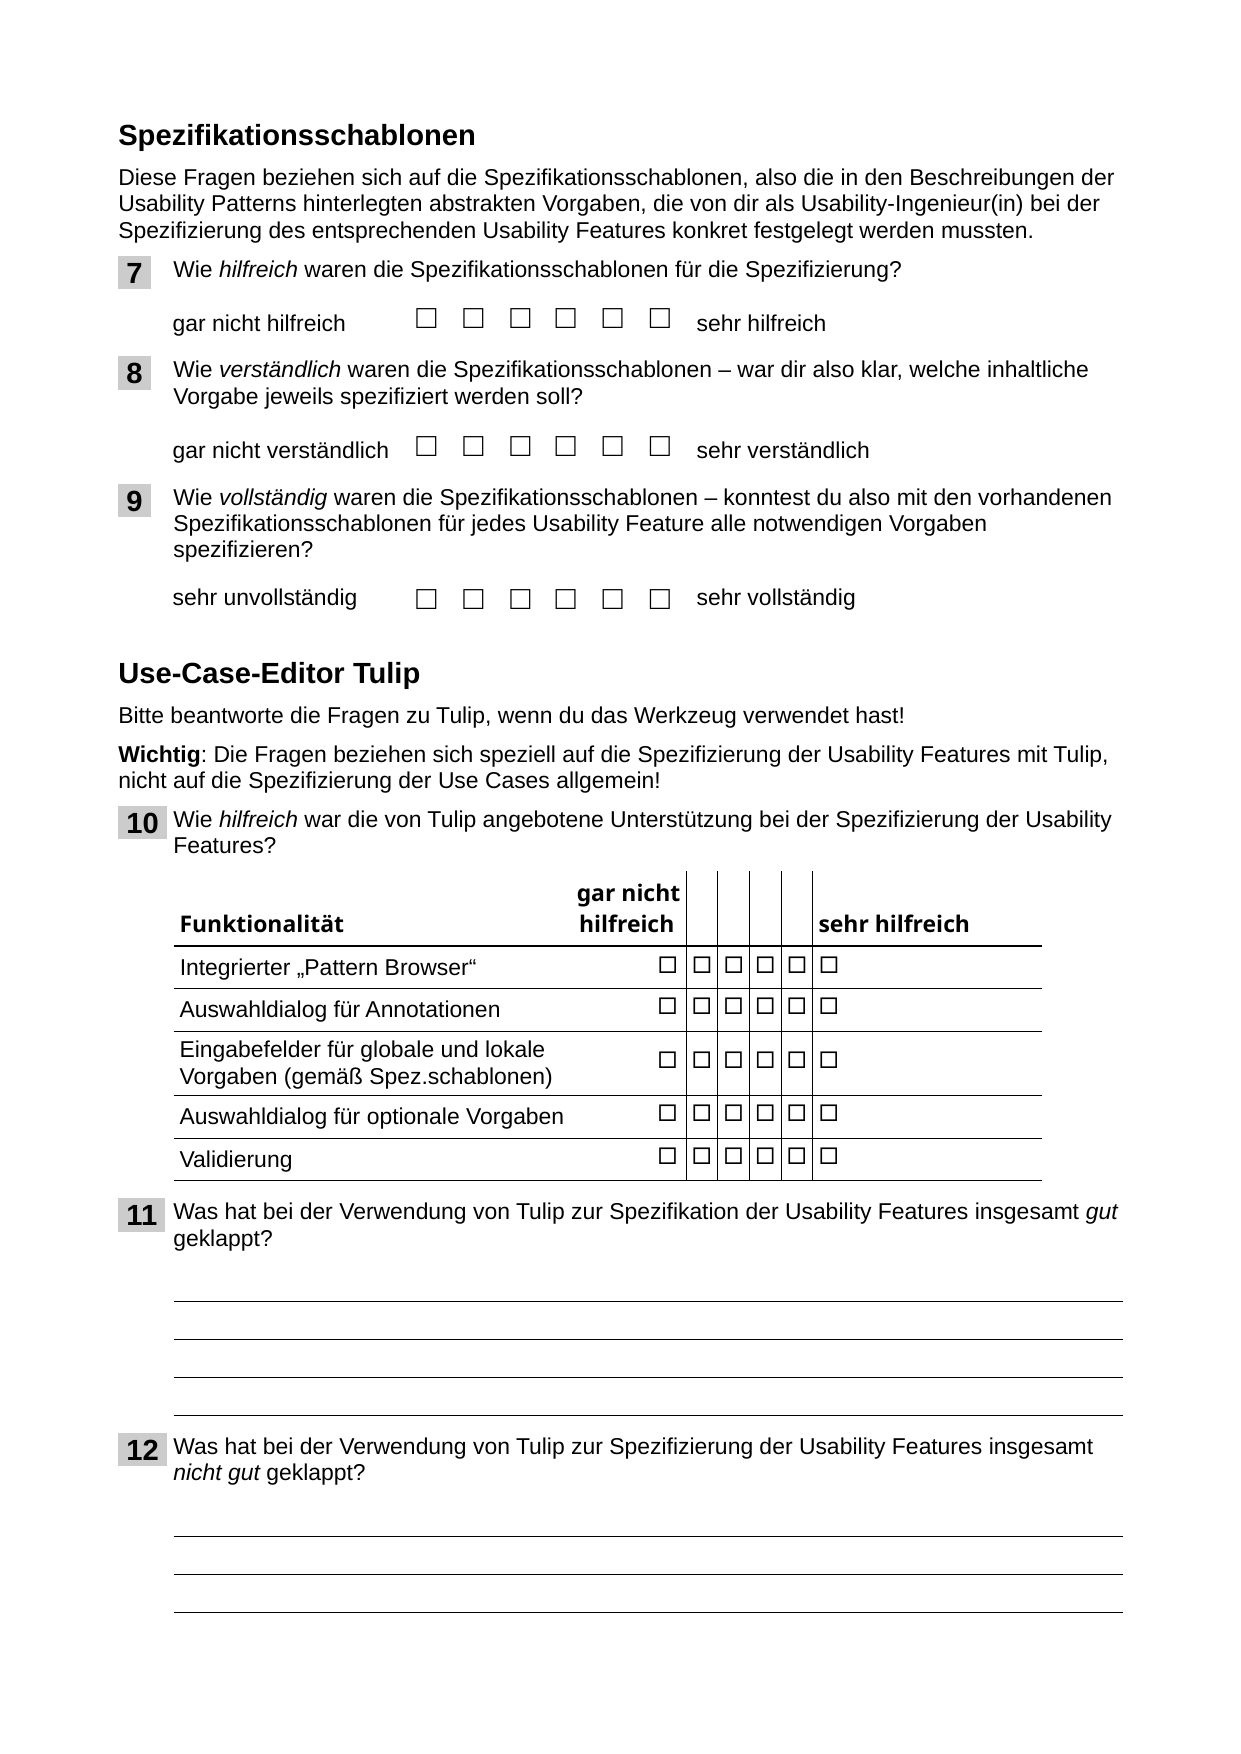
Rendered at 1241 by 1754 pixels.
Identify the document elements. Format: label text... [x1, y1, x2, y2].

text Wichtig: Die Fragen beziehen sich speziell auf die Spezifizierung der Usability Features mit Tulip, nicht auf die Spezifizierung der Use Cases allgemein! [118, 741, 1122, 793]
table_header □ [416, 295, 463, 339]
table_cell Validierung [174, 1139, 472, 1180]
table_header Was hat bei der Verwendung von Tulip zur Spezifizierung der Usability Features insgesamt nicht gut geklappt? [173, 1433, 1122, 1498]
table_header [750, 871, 781, 945]
table_cell ¨ [750, 1139, 781, 1180]
table_cell [174, 1537, 1123, 1574]
table_header □ [603, 295, 649, 339]
table_cell Integrierter „Pattern Browser“ [174, 947, 651, 988]
table_header gar nicht hilfreich [472, 871, 686, 945]
table_header □ [510, 295, 555, 339]
table_cell ¨ [813, 947, 1042, 988]
table_cell [174, 1575, 1123, 1612]
table_cell ¨ [718, 1032, 749, 1095]
table_header □ [650, 575, 696, 619]
table_cell ¨ [782, 1096, 812, 1138]
table_cell ¨ [687, 989, 717, 1031]
table_header [174, 1498, 1123, 1536]
table_cell ¨ [813, 1096, 1042, 1138]
table_header □ [416, 422, 463, 466]
text Diese Fragen beziehen sich auf die Spezifikationsschablonen, also die in den Beschreibungen der Usability Patterns hinterlegten abstrakten Vorgaben, die von dir als Usability-Ingenieur(in) bei der Spezifizierung des entsprechenden Usability Features konkret festgelegt werden mussten. [118, 164, 1122, 243]
table_cell ¨ [718, 1096, 749, 1138]
table_header sehr hilfreich [696, 295, 1043, 339]
table_header □ [603, 422, 649, 466]
table_cell [174, 1340, 1123, 1377]
text Bitte beantworte die Fragen zu Tulip, wenn du das Werkzeug verwendet hast! [118, 702, 1122, 728]
table_header Wie vollständig waren die Spezifikationsschablonen – konntest du also mit den vorhandenen Spezifikationsschablonen für jedes Usability Feature alle notwendigen Vorgaben spezifizieren? [173, 484, 1122, 575]
table_cell ¨ [687, 947, 717, 988]
table_header sehr unvollständig [173, 575, 416, 619]
subtitle Use-Case-Editor Tulip [118, 656, 1122, 689]
table_header gar nicht verständlich [173, 422, 416, 466]
table_header Wie verständlich waren die Spezifikationsschablonen – war dir also klar, welche inhaltliche Vorgabe jeweils spezifiziert werden soll? [173, 356, 1122, 422]
table_cell ¨ [750, 989, 781, 1031]
table_header Funktionalität [174, 871, 472, 945]
table_header [718, 871, 749, 945]
table_header [174, 1264, 1123, 1301]
table_header □ [510, 422, 555, 466]
table_header □ [510, 575, 555, 619]
table_header □ [555, 422, 602, 466]
table_header 8 [118, 356, 173, 422]
table_header Wie hilfreich waren die Spezifikationsschablonen für die Spezifizierung? [173, 256, 1122, 294]
table_header Wie hilfreich war die von Tulip angebotene Unterstützung bei der Spezifizierung der Usability Features? [173, 806, 1122, 871]
table_header □ [555, 575, 602, 619]
table_cell ¨ [750, 947, 781, 988]
table_header 12 [118, 1433, 173, 1498]
table_cell ¨ [718, 1139, 749, 1180]
table_cell ¨ [651, 1032, 686, 1095]
table_cell ¨ [782, 947, 812, 988]
table_header □ [650, 295, 696, 339]
table_cell Eingabefelder für globale und lokale Vorgaben (gemäß Spez.schablonen) [174, 1032, 651, 1095]
table_cell [174, 1378, 1123, 1415]
table_header sehr hilfreich [813, 871, 1042, 945]
table_cell ¨ [750, 1096, 781, 1138]
table_cell ¨ [782, 1139, 812, 1180]
table_header [782, 871, 812, 945]
table_header □ [555, 295, 602, 339]
table_cell ¨ [813, 1032, 1042, 1095]
table_cell Auswahldialog für Annotationen [174, 989, 651, 1031]
table_header Was hat bei der Verwendung von Tulip zur Spezifikation der Usability Features insgesamt gut geklappt? [173, 1198, 1122, 1263]
table_cell ¨ [782, 1032, 812, 1095]
table_cell ¨ [782, 989, 812, 1031]
table_cell ¨ [651, 947, 686, 988]
table_cell ¨ [718, 989, 749, 1031]
table_cell [174, 1302, 1123, 1339]
table_header □ [416, 575, 463, 619]
table_cell Auswahldialog für optionale Vorgaben [174, 1096, 651, 1138]
table_cell ¨ [651, 1096, 686, 1138]
table_cell ¨ [651, 1139, 686, 1180]
table_header sehr verständlich [696, 422, 1043, 466]
table_header 7 [118, 256, 173, 294]
table_header □ [463, 575, 510, 619]
table_header sehr vollständig [696, 575, 1043, 619]
table_cell [472, 1139, 651, 1180]
table_header 10 [118, 806, 173, 871]
table_cell ¨ [750, 1032, 781, 1095]
table_cell ¨ [687, 1032, 717, 1095]
table_header 9 [118, 484, 173, 575]
table_cell ¨ [813, 1139, 1042, 1180]
table_header □ [463, 295, 510, 339]
table_header □ [463, 422, 510, 466]
table_header □ [603, 575, 649, 619]
table_header □ [650, 422, 696, 466]
subtitle Spezifikationsschablonen [118, 118, 1122, 152]
table_cell ¨ [651, 989, 686, 1031]
table_cell ¨ [687, 1139, 717, 1180]
table_cell ¨ [813, 989, 1042, 1031]
table_header 11 [118, 1198, 173, 1263]
table_header [687, 871, 717, 945]
table_cell ¨ [687, 1096, 717, 1138]
table_header gar nicht hilfreich [173, 295, 416, 339]
table_cell ¨ [718, 947, 749, 988]
